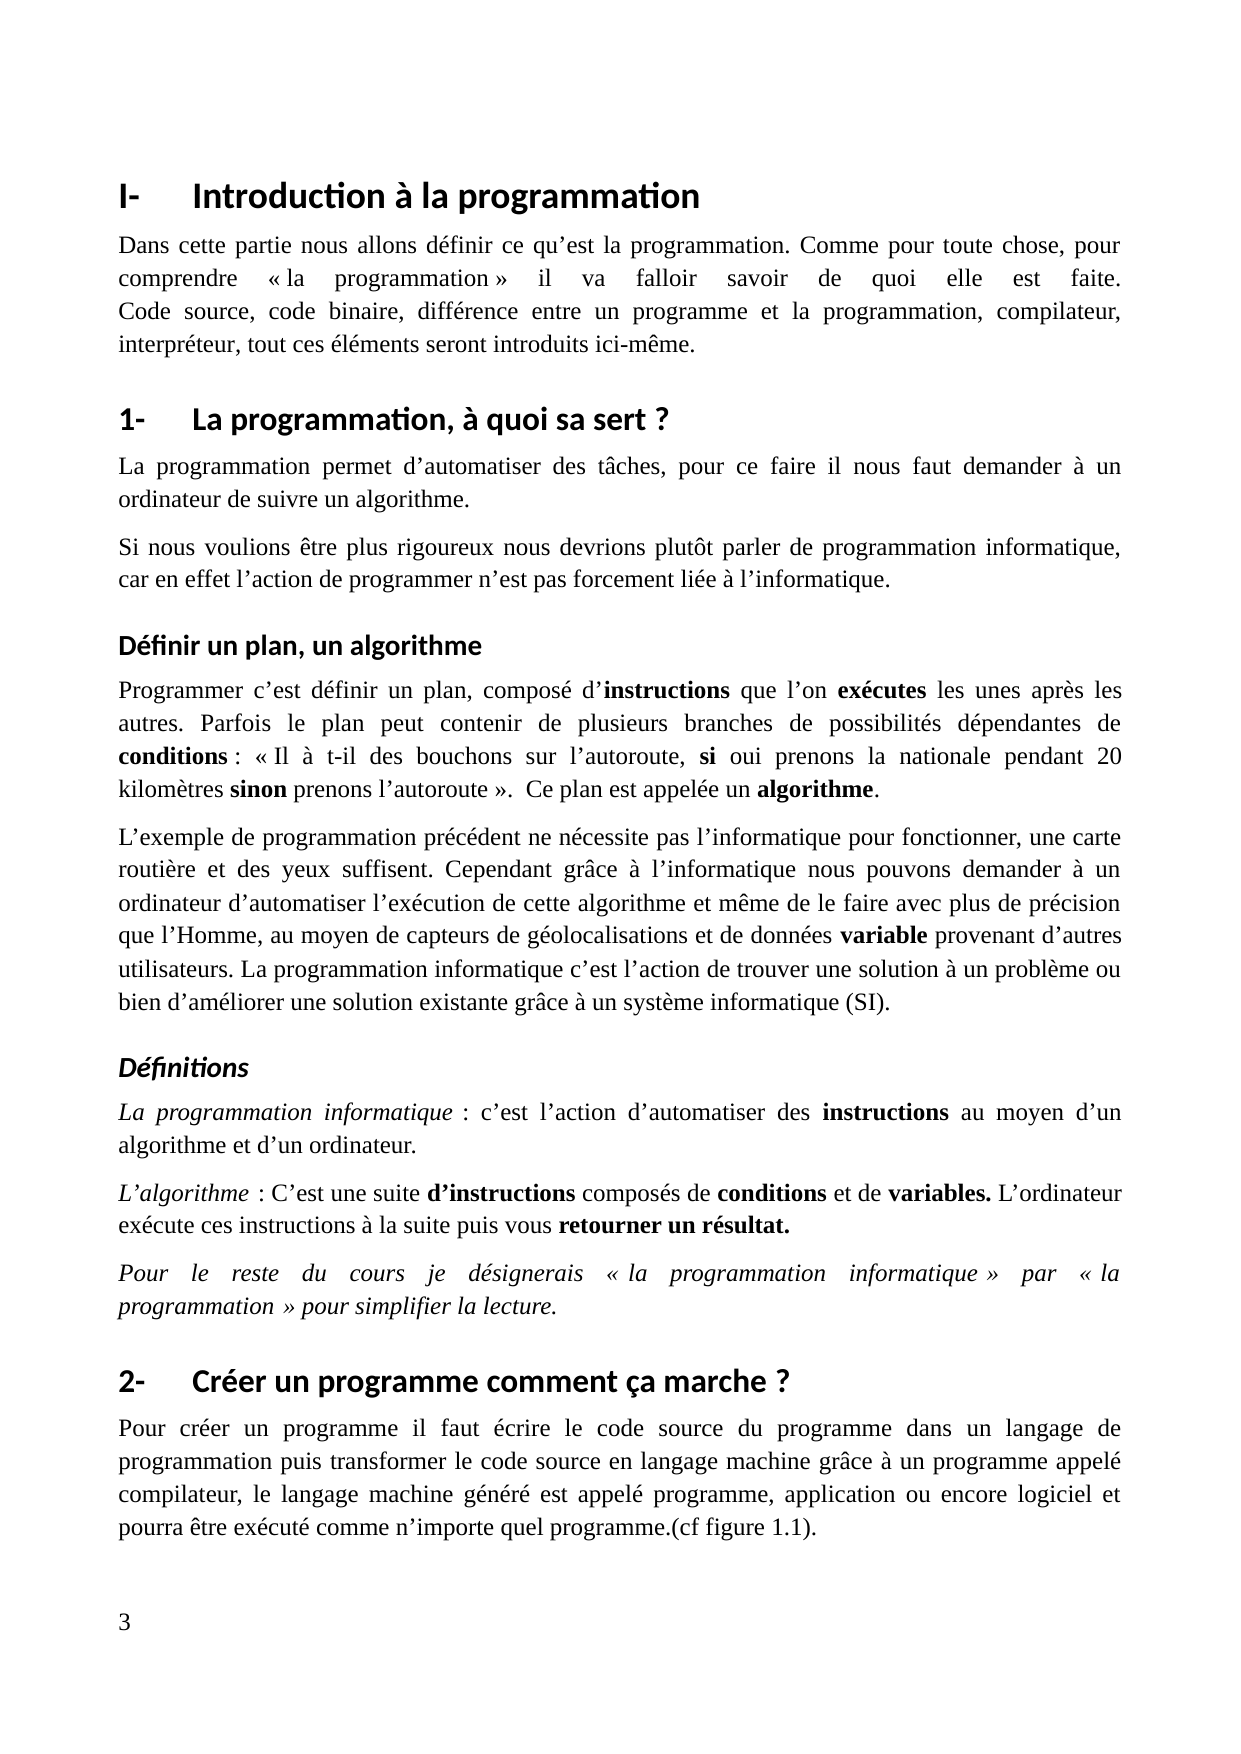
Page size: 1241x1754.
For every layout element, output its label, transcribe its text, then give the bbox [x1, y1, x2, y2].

text L’algorithme : C’est une suite d’instructions composés de conditions et de variables. L’ordinateur exécute ces instructions à la suite puis vous retourner un résultat. [118, 1178, 1122, 1239]
text Dans cette partie nous allons définir ce qu’est la programmation. Comme pour toute chose, pour comprendre « la programmation » il va falloir savoir de quoi elle est faite. Code source, code binaire, différence entre un programme et la programmation, compilateur, interpréteur, tout ces éléments seront introduits ici-même. [118, 230, 1122, 358]
text L’exemple de programmation précédent ne nécessite pas l’informatique pour fonctionner, une carte routière et des yeux suffisent. Cependant grâce à l’informatique nous pouvons demander à un ordinateur d’automatiser l’exécution de cette algorithme et même de le faire avec plus de précision que l’Homme, au moyen de capteurs de géolocalisations et de données variable provenant d’autres utilisateurs. La programmation informatique c’est l’action de trouver une solution à un problème ou bien d’améliorer une solution existante grâce à un système informatique (SI). [118, 822, 1122, 1015]
text La programmation informatique : c’est l’action d’automatiser des instructions au moyen d’un algorithme et d’un ordinateur. [118, 1097, 1122, 1159]
text Pour le reste du cours je désignerais « la programmation informatique » par « la programmation » pour simplifier la lecture. [118, 1258, 1122, 1320]
text Programmer c’est définir un plan, composé d’instructions que l’on exécutes les unes après les autres. Parfois le plan peut contenir de plusieurs branches de possibilités dépendantes de conditions : « Il à t-il des bouchons sur l’autoroute, si oui prenons la nationale pendant 20 kilomètres sinon prenons l’autoroute ». Ce plan est appelée un algorithme. [118, 675, 1122, 803]
text Si nous voulions être plus rigoureux nous devrions plutôt parler de programmation informatique, car en effet l’action de programmer n’est pas forcement liée à l’informatique. [118, 532, 1122, 593]
subtitle Introduction à la programmation [118, 172, 1122, 218]
subtitle Définitions [118, 1049, 1122, 1084]
subtitle Définir un plan, un algorithme [118, 627, 1122, 662]
text La programmation permet d’automatiser des tâches, pour ce faire il nous faut demander à un ordinateur de suivre un algorithme. [118, 451, 1122, 513]
subtitle La programmation, à quoi sa sert ? [118, 398, 1122, 438]
subtitle Créer un programme comment ça marche ? [118, 1360, 1122, 1400]
text Pour créer un programme il faut écrire le code source du programme dans un langage de programmation puis transformer le code source en langage machine grâce à un programme appelé compilateur, le langage machine généré est appelé programme, application ou encore logiciel et pourra être exécuté comme n’importe quel programme.(cf figure 1.1). [118, 1413, 1122, 1541]
